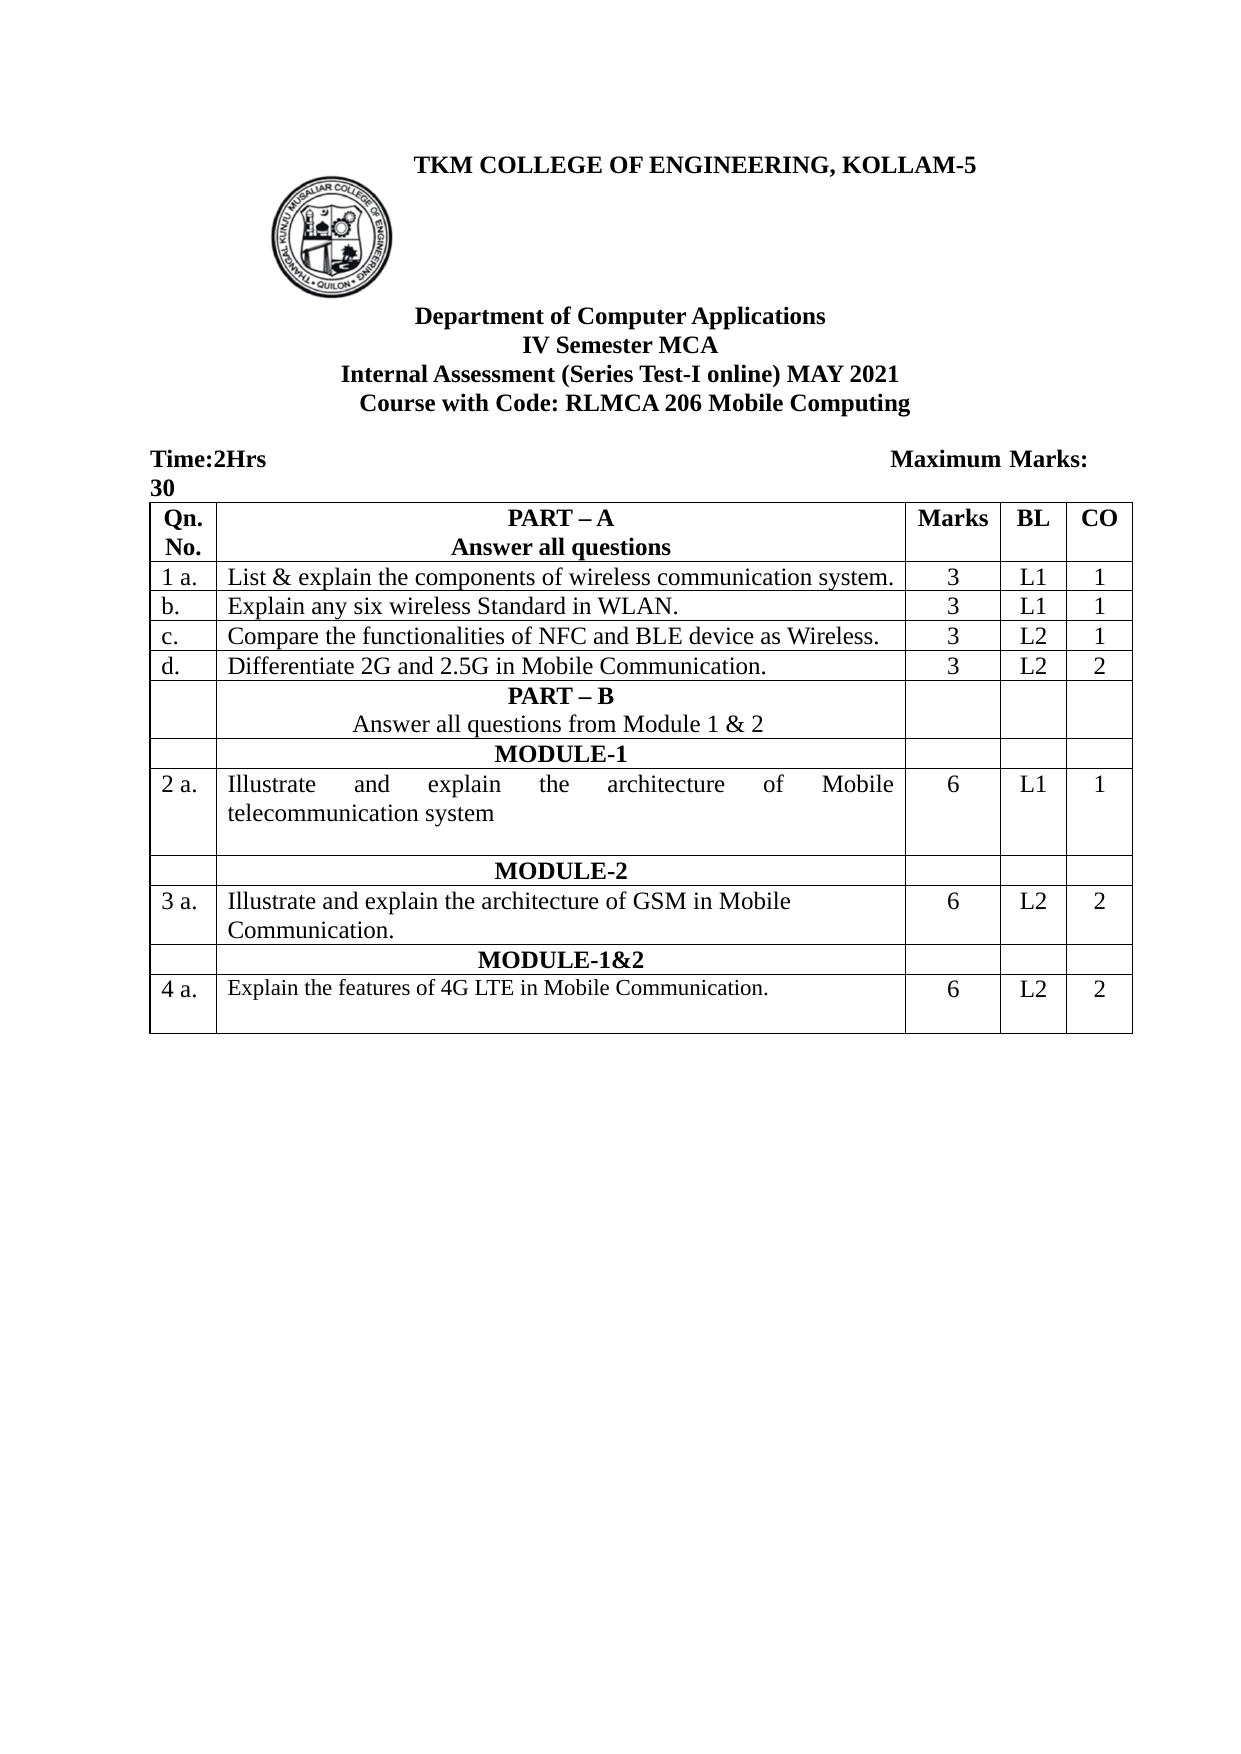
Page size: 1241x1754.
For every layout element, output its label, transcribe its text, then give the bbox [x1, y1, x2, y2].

text Internal Assessment (Series Test-I online) MAY 2021 [150, 359, 1090, 388]
table_cell 6 [906, 769, 1000, 855]
table_header CO [1067, 503, 1132, 561]
table_cell PART – B Answer all questions from Module 1 & 2 [217, 681, 905, 738]
table_cell [1001, 856, 1066, 885]
table_cell Compare the functionalities of NFC and BLE device as Wireless. [217, 621, 905, 650]
table_cell MODULE-1&2 [217, 945, 905, 973]
table_header Marks [906, 503, 1000, 561]
table_cell 1 [1067, 591, 1132, 620]
table_cell L1 [1001, 591, 1066, 620]
table_cell 1 a. [151, 562, 216, 590]
table_cell 1 [1067, 621, 1132, 650]
table_cell List & explain the components of wireless communication system. [217, 562, 905, 590]
table_cell L2 [1001, 651, 1066, 680]
table_cell 1 [1067, 769, 1132, 855]
table_cell 6 [906, 975, 1000, 1033]
table_cell 2 [1067, 651, 1132, 680]
table_cell [1067, 945, 1132, 973]
text Department of Computer Applications [150, 301, 1090, 330]
text Course with Code: RLMCA 206 Mobile Computing [150, 388, 1090, 416]
table_cell [1001, 739, 1066, 768]
table_cell Differentiate 2G and 2.5G in Mobile Communication. [217, 651, 905, 680]
table_cell 2 [1067, 886, 1132, 944]
table_cell Illustrate and explain the architecture of GSM in Mobile Communication. [217, 886, 905, 944]
text IV Semester MCA [150, 330, 1090, 359]
table_cell 4 a. [151, 975, 216, 1033]
text TKM COLLEGE OF ENGINEERING, KOLLAM-5 [150, 150, 1090, 301]
table_cell L2 [1001, 975, 1066, 1033]
table_header PART – A Answer all questions [217, 503, 905, 561]
table_cell c. [151, 621, 216, 650]
table_cell MODULE-2 [217, 856, 905, 885]
table_cell 6 [906, 886, 1000, 944]
table_cell d. [151, 651, 216, 680]
table_cell MODULE-1 [217, 739, 905, 768]
table_cell [906, 739, 1000, 768]
table_cell 3 [906, 591, 1000, 620]
table_cell 2 [1067, 975, 1132, 1033]
table_cell [151, 739, 216, 768]
table_cell [1001, 681, 1066, 738]
table_cell 3 a. [151, 886, 216, 944]
table_cell [1067, 856, 1132, 885]
table_cell [1067, 681, 1132, 738]
table_cell L1 [1001, 769, 1066, 855]
table_cell 1 [1067, 562, 1132, 590]
table_cell [151, 945, 216, 973]
table_cell L2 [1001, 886, 1066, 944]
table_cell [1067, 739, 1132, 768]
table_cell b. [151, 591, 216, 620]
table_cell [906, 856, 1000, 885]
table_cell 2 a. [151, 769, 216, 855]
table_cell Explain any six wireless Standard in WLAN. [217, 591, 905, 620]
table_cell Illustrate and explain the architecture of Mobile telecommunication system [217, 769, 905, 855]
table_cell Explain the features of 4G LTE in Mobile Communication. [217, 975, 905, 1033]
table_cell 3 [906, 562, 1000, 590]
table_cell 3 [906, 651, 1000, 680]
table_cell [906, 945, 1000, 973]
table_cell [151, 856, 216, 885]
table_header BL [1001, 503, 1066, 561]
table_cell L2 [1001, 621, 1066, 650]
table_header Qn. No. [151, 503, 216, 561]
table_cell [906, 681, 1000, 738]
text Time:2Hrs Maximum Marks: 30 [150, 444, 1090, 502]
table_cell [151, 681, 216, 738]
table_cell 3 [906, 621, 1000, 650]
table_cell L1 [1001, 562, 1066, 590]
table_cell [1001, 945, 1066, 973]
